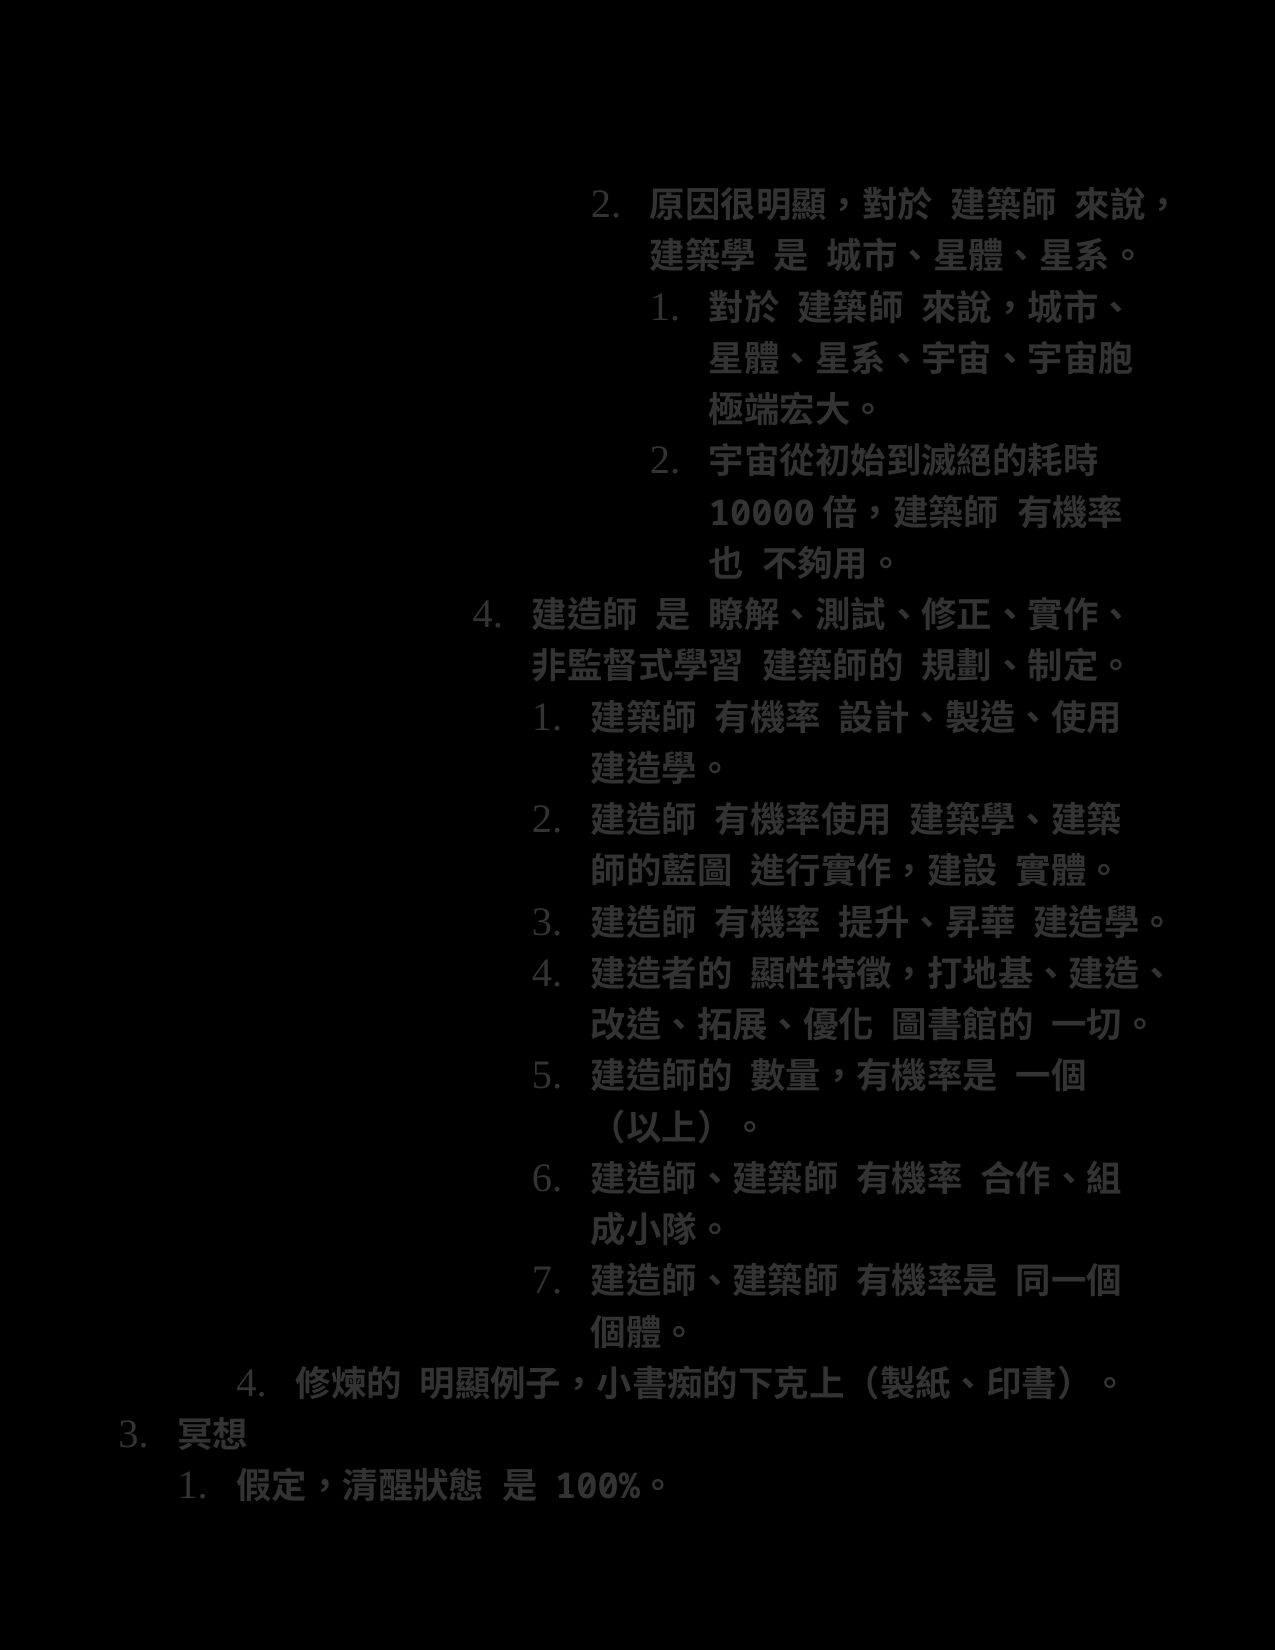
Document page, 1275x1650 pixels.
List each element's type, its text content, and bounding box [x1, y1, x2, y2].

list 建造師 有機率 提升、昇華 建造學。 [532, 894, 1157, 945]
list 宇宙從初始到滅絕的耗時 10000倍，建築師 有機率也 不夠用。 [649, 433, 1157, 587]
list 建造師、建築師 有機率 合作、組成小隊。 [532, 1150, 1157, 1253]
list 建造師的 數量，有機率是 一個（以上）。 [532, 1048, 1157, 1150]
list 建造師、建築師 有機率是 同一個 個體。 [532, 1253, 1157, 1355]
list 冥想 [118, 1407, 1157, 1458]
list 建造師 有機率使用 建築學、建築師的藍圖 進行實作，建設 實體。 [532, 792, 1157, 894]
list 對於 建築師 來說，城市、星體、星系、宇宙、宇宙胞 極端宏大。 [649, 279, 1157, 433]
list 建築師 有機率 設計、製造、使用 建造學。 [532, 689, 1157, 792]
list 建造師 是 瞭解、測試、修正、實作、非監督式學習 建築師的 規劃、制定。 [472, 587, 1157, 689]
list 建造者的 顯性特徵，打地基、建造、改造、拓展、優化 圖書館的 一切。 [532, 945, 1157, 1048]
list 原因很明顯，對於 建築師 來說，建築學 是 城市、星體、星系。 [591, 176, 1157, 279]
list 修煉的 明顯例子，小書痴的下克上（製紙、印書）。 [236, 1355, 1157, 1407]
list 假定，清醒狀態 是 100%。 [177, 1458, 1157, 1509]
